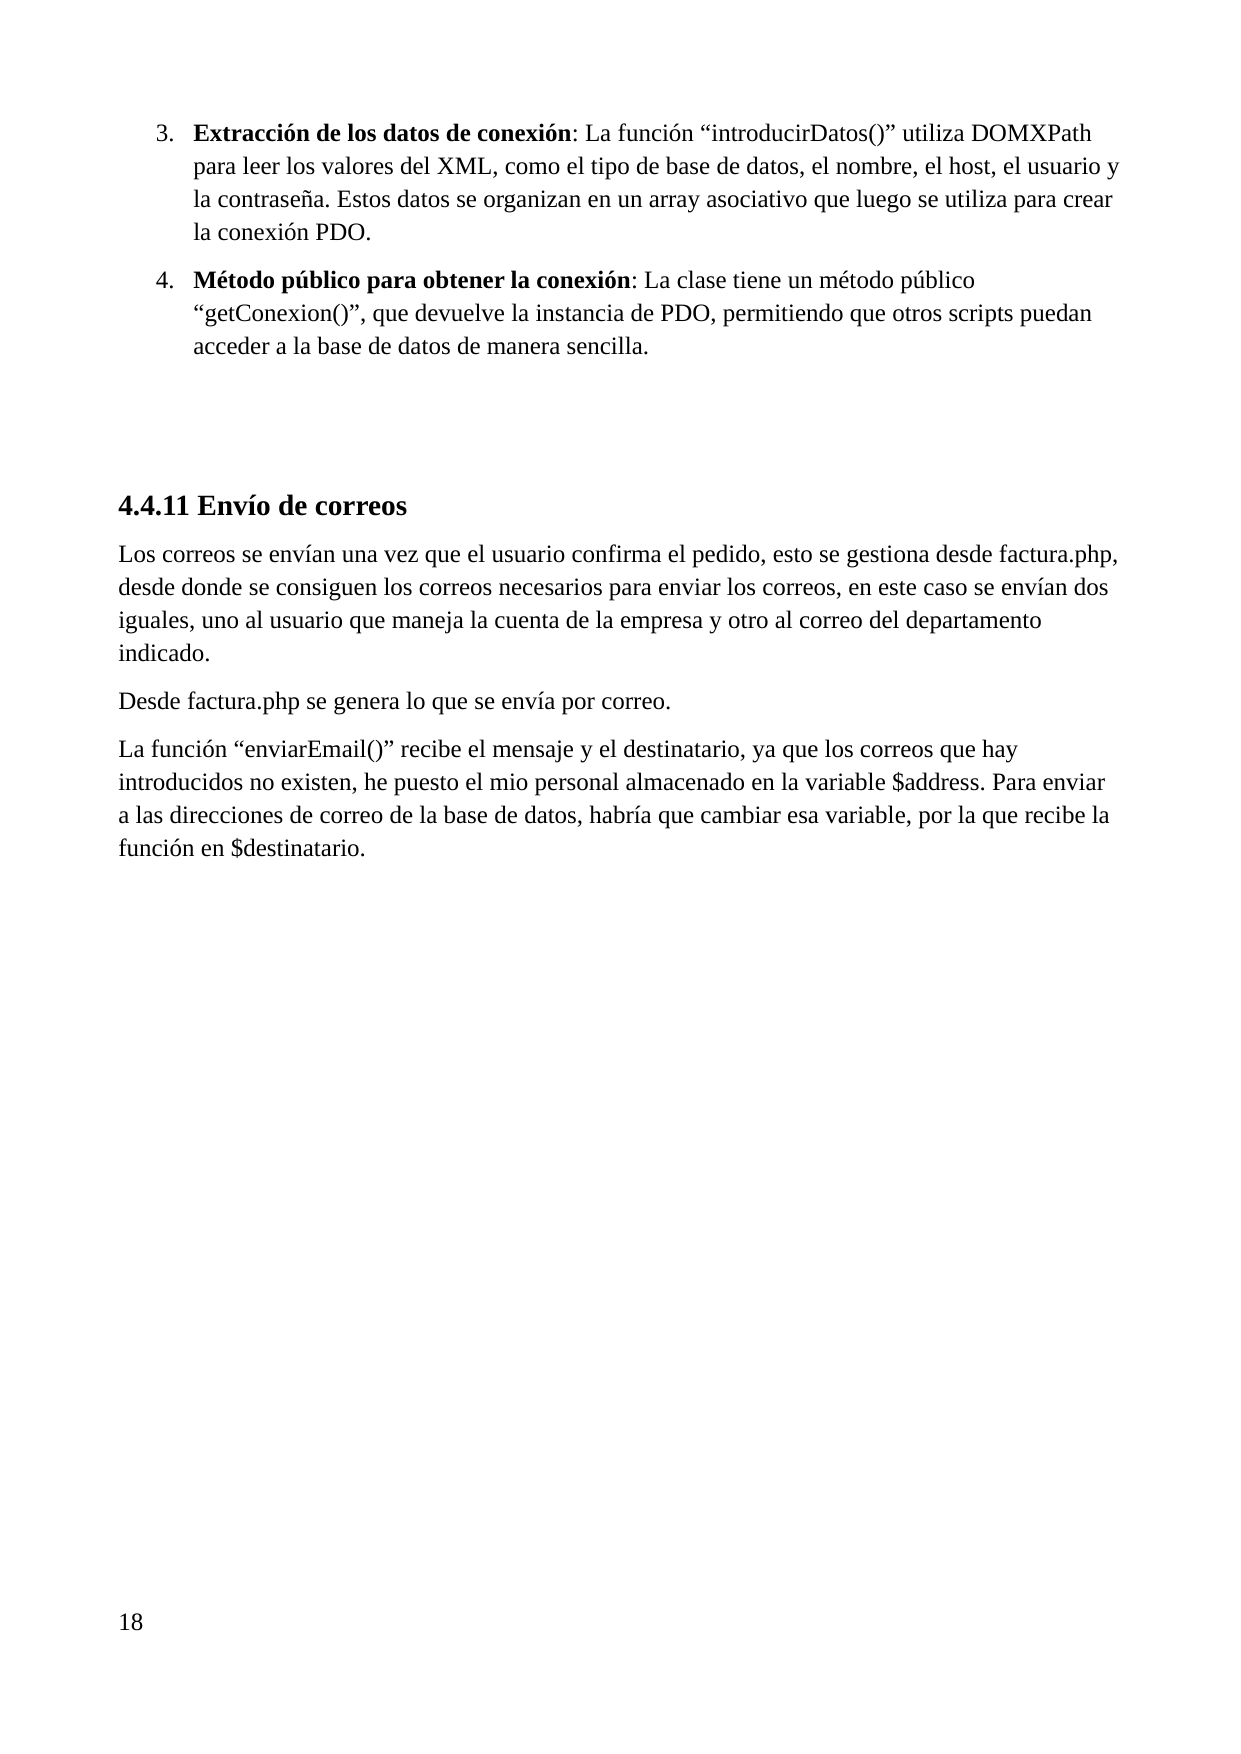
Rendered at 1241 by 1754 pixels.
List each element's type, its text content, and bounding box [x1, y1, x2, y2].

subtitle 4.4.11 Envío de correos [118, 488, 1122, 522]
text Desde factura.php se genera lo que se envía por correo. [118, 686, 1122, 715]
text Los correos se envían una vez que el usuario confirma el pedido, esto se gestiona desde factura.php, desde donde se consiguen los correos necesarios para enviar los correos, en este caso se envían dos iguales, uno al usuario que maneja la cuenta de la empresa y otro al correo del departamento indicado. [118, 539, 1122, 667]
text La función “enviarEmail()” recibe el mensaje y el destinatario, ya que los correos que hay introducidos no existen, he puesto el mio personal almacenado en la variable $address. Para enviar a las direcciones de correo de la base de datos, habría que cambiar esa variable, por la que recibe la función en $destinatario. [118, 734, 1122, 862]
list Extracción de los datos de conexión: La función “introducirDatos()” utiliza DOMXPath para leer los valores del XML, como el tipo de base de datos, el nombre, el host, el usuario y la contraseña. Estos datos se organizan en un array asociativo que luego se utiliza para crear la conexión PDO. [156, 118, 1122, 246]
list Método público para obtener la conexión: La clase tiene un método público “getConexion()”, que devuelve la instancia de PDO, permitiendo que otros scripts puedan acceder a la base de datos de manera sencilla. [156, 265, 1122, 359]
